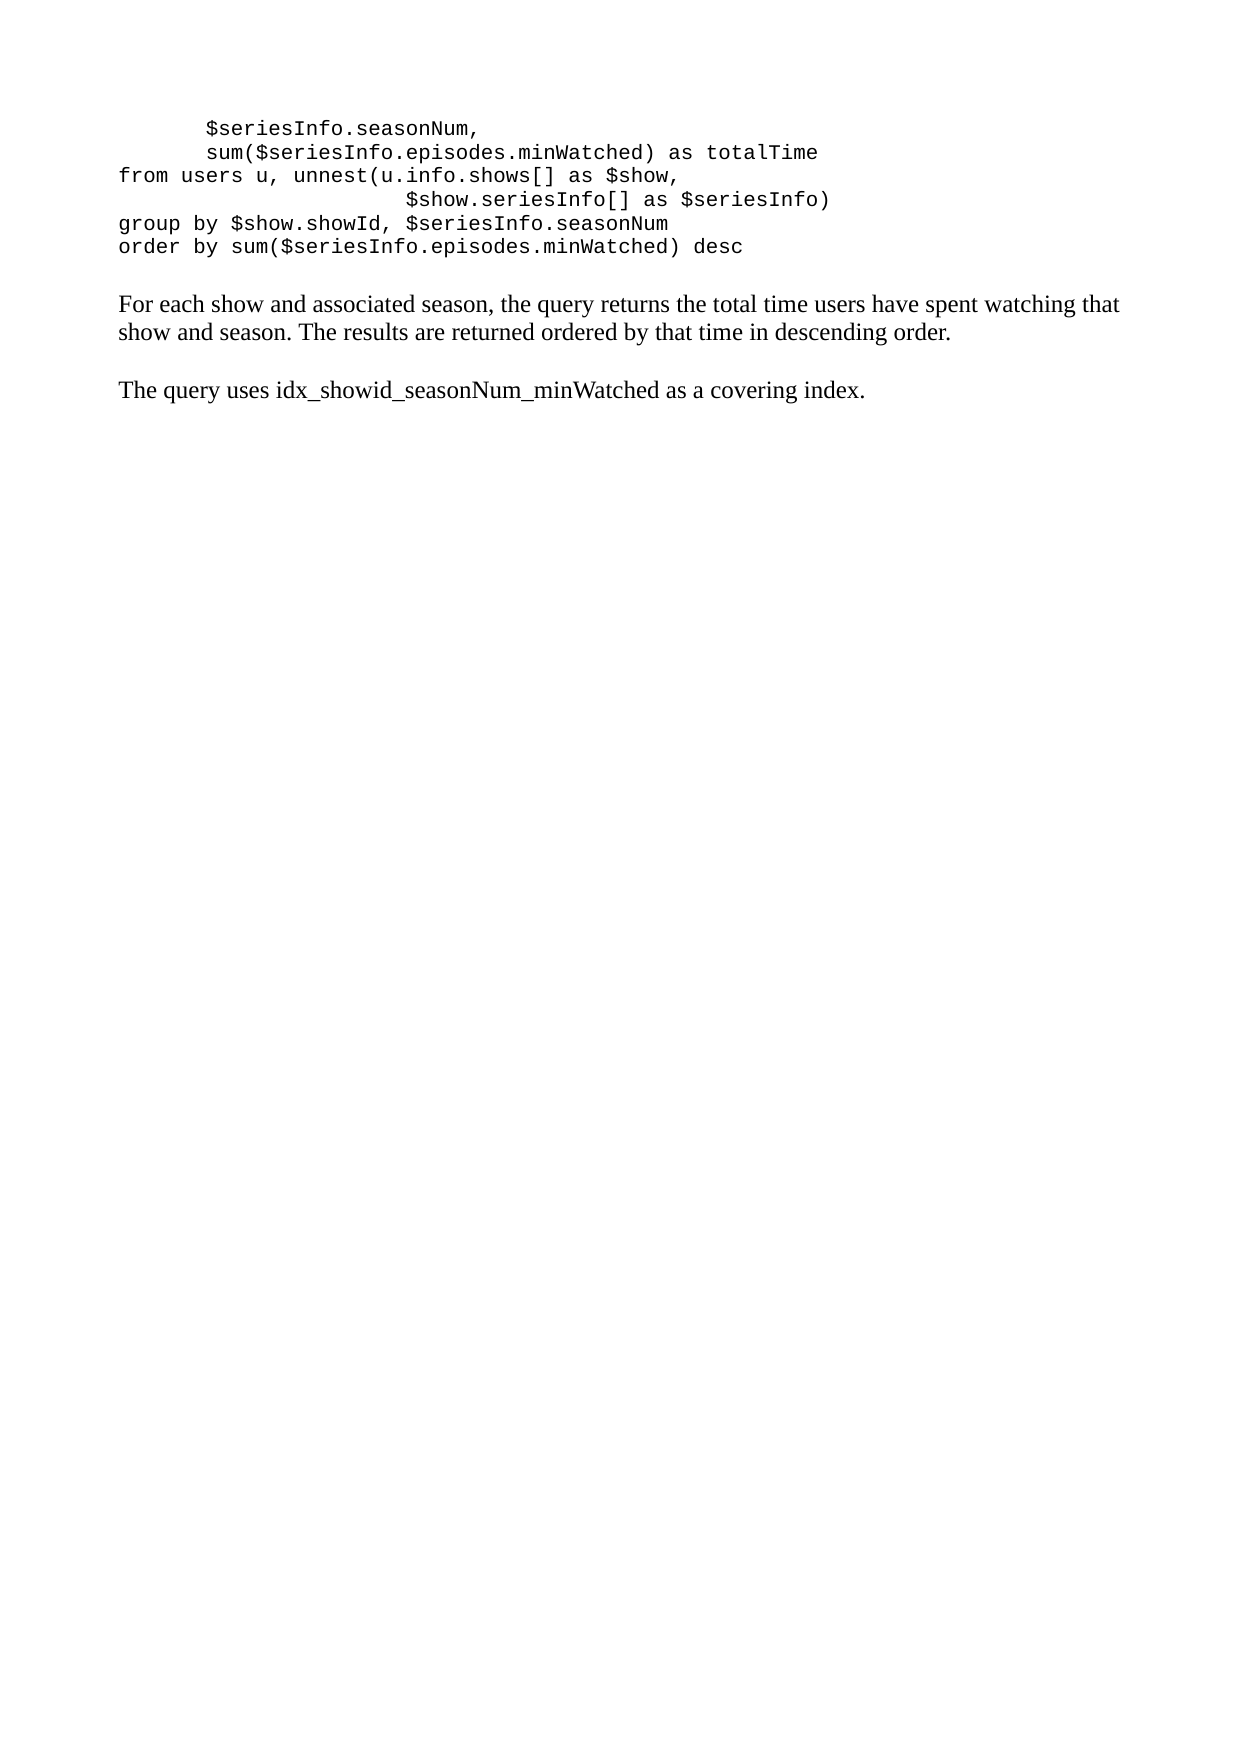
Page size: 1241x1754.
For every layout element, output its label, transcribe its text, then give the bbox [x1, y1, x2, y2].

text For each show and associated season, the query returns the total time users have spent watching that show and season. The results are returned ordered by that time in descending order. [118, 289, 1122, 346]
text from users u, unnest(u.info.shows[] as $show, [118, 165, 1122, 189]
text group by $show.showId, $seriesInfo.seasonNum [118, 213, 1122, 236]
text $seriesInfo.seasonNum, [118, 118, 1122, 142]
text $show.seriesInfo[] as $seriesInfo) [118, 189, 1122, 213]
text The query uses idx_showid_seasonNum_minWatched as a covering index. [118, 375, 1122, 404]
text order by sum($seriesInfo.episodes.minWatched) desc [118, 236, 1122, 260]
text sum($seriesInfo.episodes.minWatched) as totalTime [118, 142, 1122, 165]
